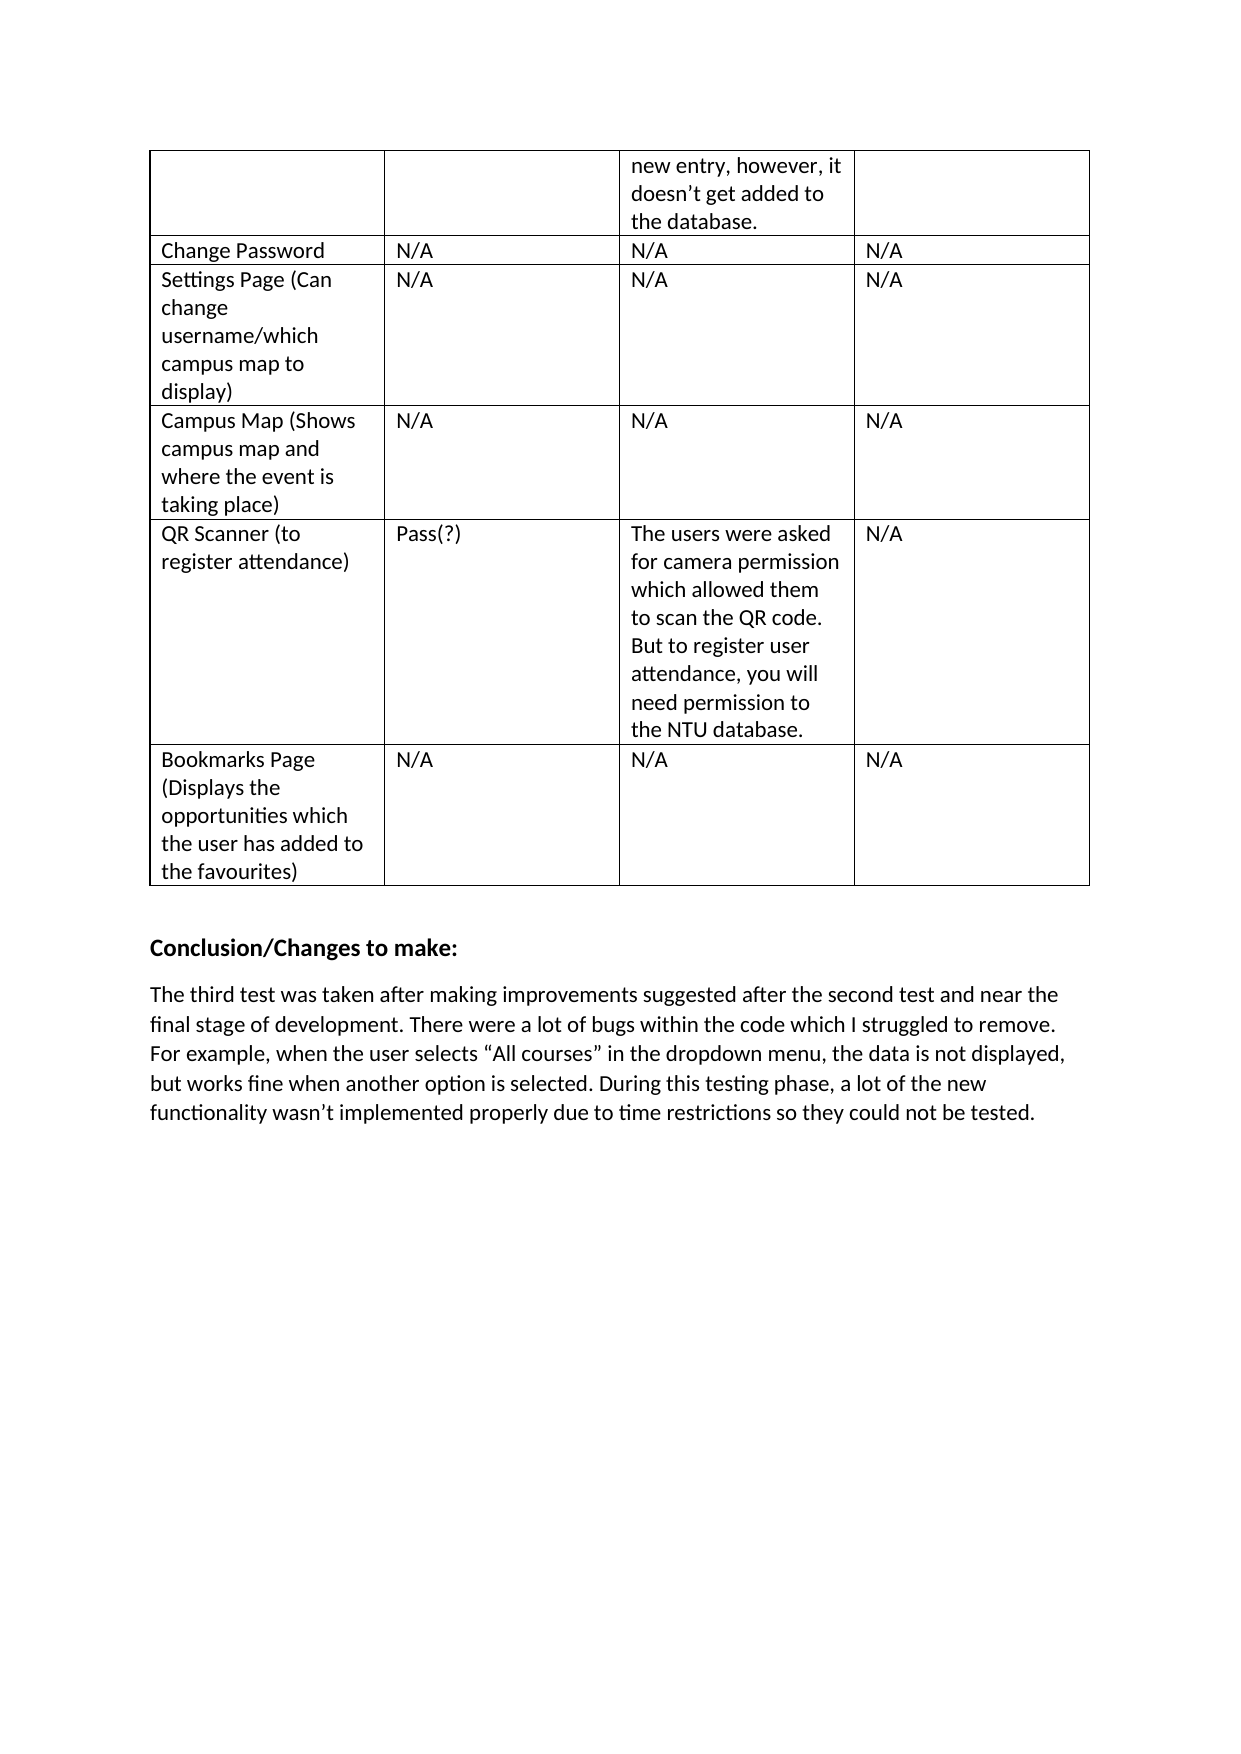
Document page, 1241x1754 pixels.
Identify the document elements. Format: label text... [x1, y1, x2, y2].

text Conclusion/Changes to make: [150, 932, 1090, 962]
table_cell new entry, however, it doesn’t get added to the database. [620, 151, 854, 235]
table_cell N/A [855, 236, 1089, 264]
table_cell N/A [385, 406, 619, 518]
table_cell N/A [855, 265, 1089, 405]
table_cell N/A [620, 745, 854, 885]
table_cell Change Password [151, 236, 384, 264]
table_cell N/A [855, 406, 1089, 518]
table_cell N/A [620, 265, 854, 405]
table_cell [151, 151, 384, 235]
table_cell N/A [385, 265, 619, 405]
table_cell [855, 151, 1089, 235]
table_cell N/A [385, 745, 619, 885]
table_cell Settings Page (Can change username/which campus map to display) [151, 265, 384, 405]
table_cell Bookmarks Page (Displays the opportunities which the user has added to the favourites) [151, 745, 384, 885]
table_cell QR Scanner (to register attendance) [151, 520, 384, 744]
table_cell N/A [855, 745, 1089, 885]
table_cell [385, 151, 619, 235]
table_cell N/A [855, 520, 1089, 744]
table_cell Pass(?) [385, 520, 619, 744]
table_cell The users were asked for camera permission which allowed them to scan the QR code. But to register user attendance, you will need permission to the NTU database. [620, 520, 854, 744]
table_cell N/A [620, 236, 854, 264]
text The third test was taken after making improvements suggested after the second test and near the final stage of development. There were a lot of bugs within the code which I struggled to remove. For example, when the user selects “All courses” in the dropdown menu, the data is not displayed, but works fine when another option is selected. During this testing phase, a lot of the new functionality wasn’t implemented properly due to time restrictions so they could not be tested. [150, 981, 1090, 1126]
table_cell N/A [385, 236, 619, 264]
table_cell Campus Map (Shows campus map and where the event is taking place) [151, 406, 384, 518]
table_cell N/A [620, 406, 854, 518]
